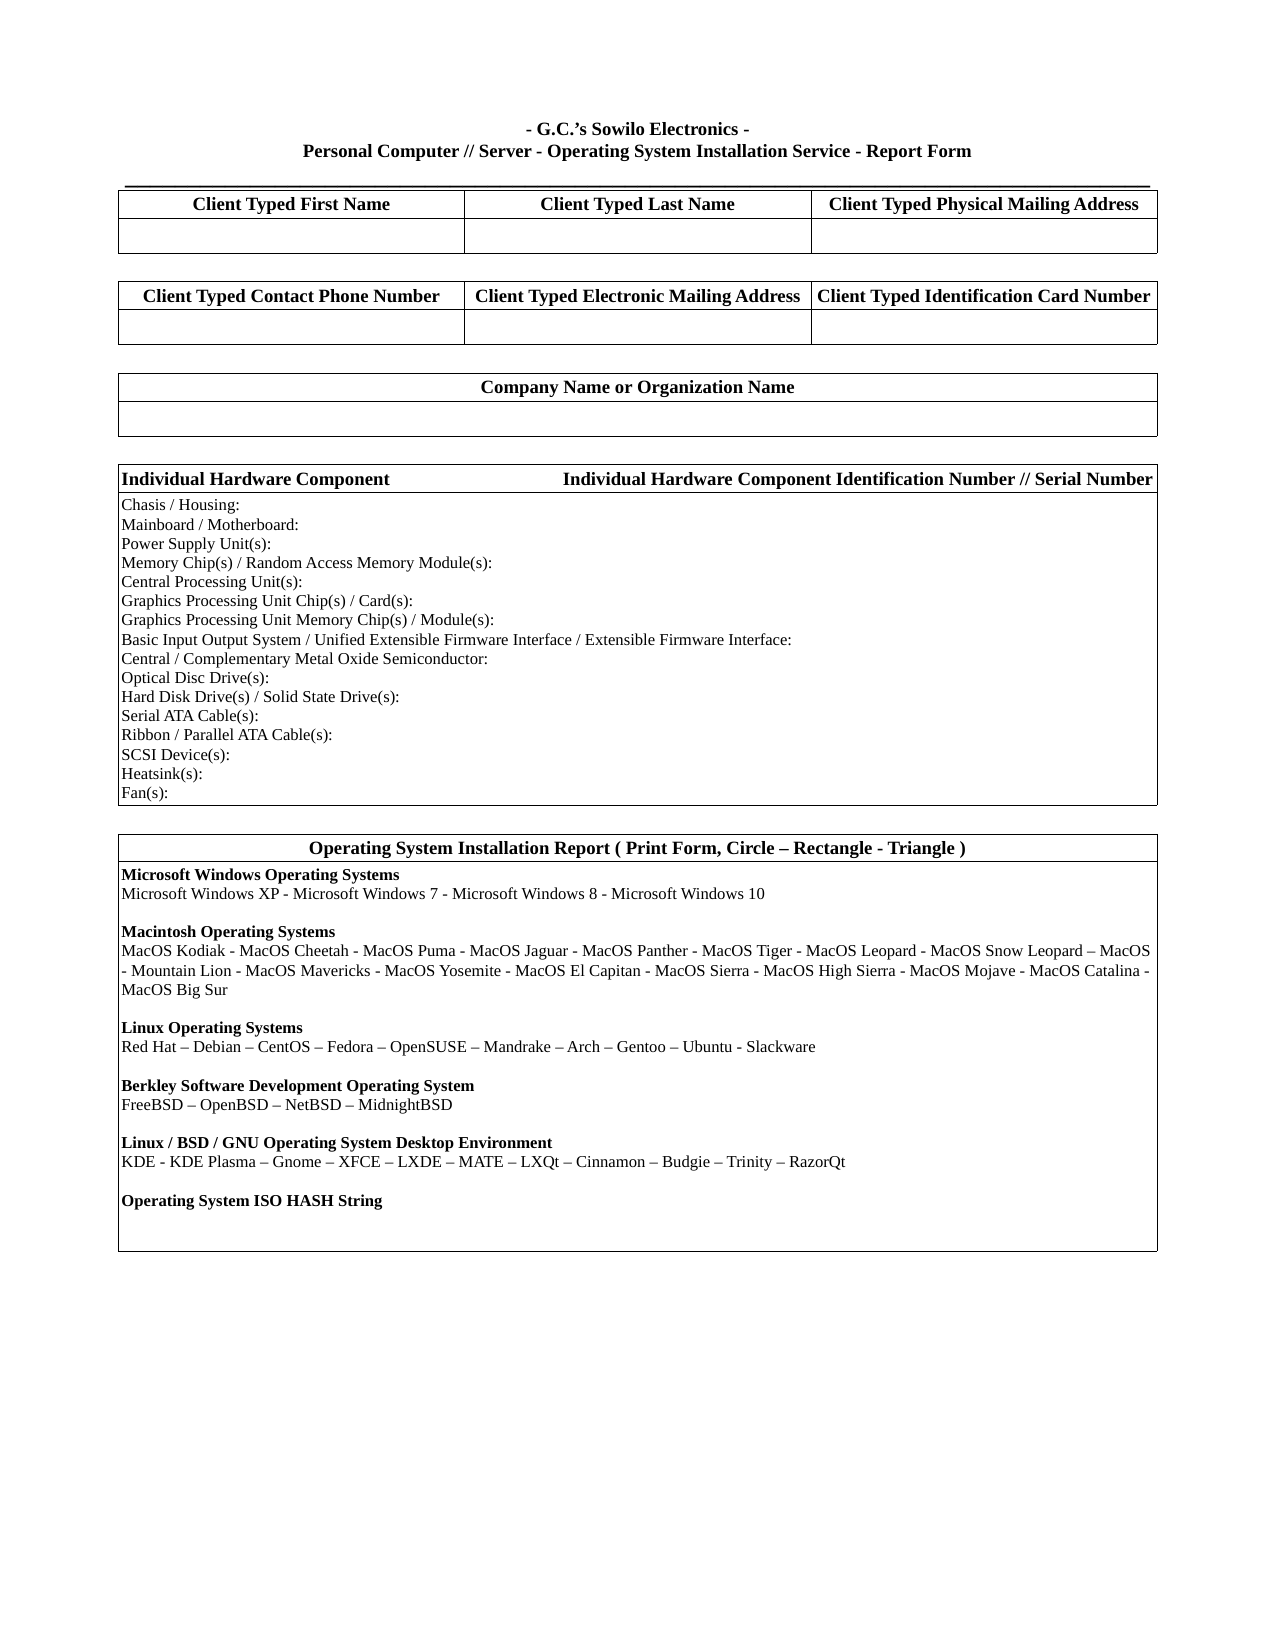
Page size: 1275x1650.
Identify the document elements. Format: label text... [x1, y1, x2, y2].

table_header Individual Hardware Component Individual Hardware Component Identification Number // Serial Number [119, 465, 1157, 492]
table_cell [812, 219, 1157, 253]
text Personal Computer // Server - Operating System Installation Service - Report Form [118, 140, 1157, 161]
table_cell Chasis / Housing: Mainboard / Motherboard: Power Supply Unit(s): Memory Chip(s) / Random Access Memory Module(s): Central Processing Unit(s): Graphics Processing Unit Chip(s) / Card(s): Graphics Processing Unit Memory Chip(s) / Module(s): Basic Input Output System / Unified Extensible Firmware Interface / Extensible Firmware Interface: Central / Complementary Metal Oxide Semiconductor: Optical Disc Drive(s): Hard Disk Drive(s) / Solid State Drive(s): Serial ATA Cable(s): Ribbon / Parallel ATA Cable(s): SCSI Device(s): Heatsink(s): Fan(s): [119, 493, 1157, 805]
table_header Client Typed Contact Phone Number [119, 282, 464, 309]
table_header Client Typed Identification Card Number [812, 282, 1157, 309]
table_cell [119, 402, 1157, 436]
table_cell Microsoft Windows Operating Systems Microsoft Windows XP - Microsoft Windows 7 - Microsoft Windows 8 - Microsoft Windows 10 Macintosh Operating Systems MacOS Kodiak - MacOS Cheetah - MacOS Puma - MacOS Jaguar - MacOS Panther - MacOS Tiger - MacOS Leopard - MacOS Snow Leopard – MacOS - Mountain Lion - MacOS Mavericks - MacOS Yosemite - MacOS El Capitan - MacOS Sierra - MacOS High Sierra - MacOS Mojave - MacOS Catalina - MacOS Big Sur Linux Operating Systems Red Hat – Debian – CentOS – Fedora – OpenSUSE – Mandrake – Arch – Gentoo – Ubuntu - Slackware Berkley Software Development Operating System FreeBSD – OpenBSD – NetBSD – MidnightBSD Linux / BSD / GNU Operating System Desktop Environment KDE - KDE Plasma – Gnome – XFCE – LXDE – MATE – LXQt – Cinnamon – Budgie – Trinity – RazorQt Operating System ISO HASH String [119, 862, 1157, 1251]
text __________________________________________________________________________________ [118, 161, 1157, 190]
table_cell [465, 310, 811, 344]
table_header Company Name or Organization Name [119, 374, 1157, 401]
table_header Client Typed Last Name [465, 191, 811, 218]
table_cell [119, 310, 464, 344]
table_header Operating System Installation Report ( Print Form, Circle – Rectangle - Triangle ) [119, 835, 1157, 861]
table_header Client Typed First Name [119, 191, 464, 218]
table_header Client Typed Electronic Mailing Address [465, 282, 811, 309]
table_cell [119, 219, 464, 253]
table_cell [465, 219, 811, 253]
table_header Client Typed Physical Mailing Address [812, 191, 1157, 218]
text - G.C.’s Sowilo Electronics - [118, 118, 1157, 140]
table_cell [812, 310, 1157, 344]
